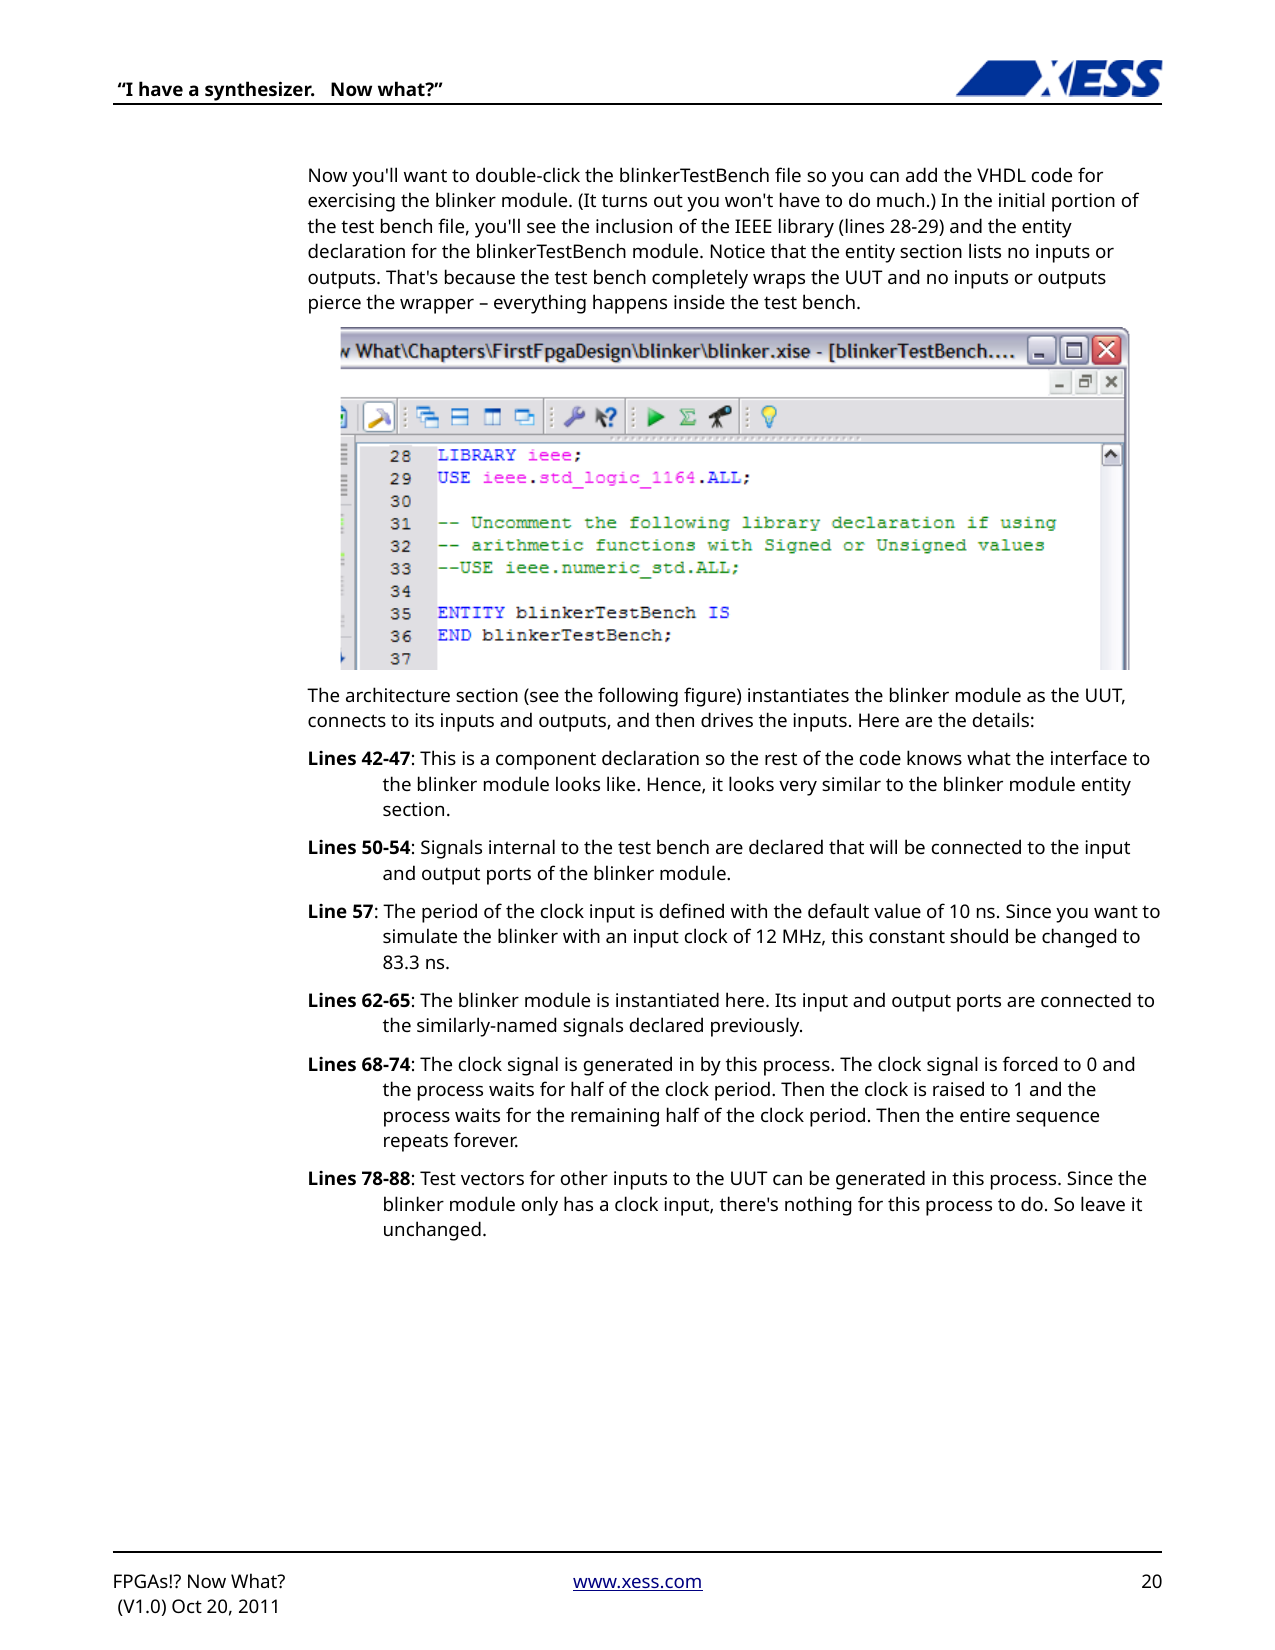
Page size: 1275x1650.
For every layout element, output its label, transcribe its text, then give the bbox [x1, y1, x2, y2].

text Lines 62-65: The blinker module is instantiated here. Its input and output ports are connected to the similarly-named signals declared previously. [307, 987, 1162, 1038]
text Lines 42-47: This is a component declaration so the rest of the code knows what the interface to the blinker module looks like. Hence, it looks very similar to the blinker module entity section. [307, 746, 1162, 822]
text Line 57: The period of the clock input is defined with the default value of 10 ns. Since you want to simulate the blinker with an input clock of 12 MHz, this constant should be changed to 83.3 ns. [307, 898, 1162, 975]
text Lines 50-54: Signals internal to the test bench are declared that will be connected to the input and output ports of the blinker module. [307, 835, 1162, 886]
text Lines 78-88: Test vectors for other inputs to the UUT can be generated in this process. Since the blinker module only has a clock input, there's nothing for this process to do. So leave it unchanged. [307, 1165, 1162, 1242]
text Lines 68-74: The clock signal is generated in by this process. The clock signal is forced to 0 and the process waits for half of the clock period. Then the clock is raised to 1 and the process waits for the remaining half of the clock period. Then the entire sequence repeats forever. [307, 1051, 1162, 1153]
text The architecture section (see the following figure) instantiates the blinker module as the UUT, connects to its inputs and outputs, and then drives the inputs. Here are the details: [307, 682, 1162, 733]
picture [955, 60, 1163, 97]
text Now you'll want to double-click the blinkerTestBench file so you can add the VHDL code for exercising the blinker module. (It turns out you won't have to do much.) In the initial portion of the test bench file, you'll see the inclusion of the IEEE library (lines 28-29) and the entity declaration for the blinkerTestBench module. Notice that the entity section lists no inputs or outputs. That's because the test bench completely wraps the UUT and no inputs or outputs pierce the wrapper – everything happens inside the test bench. [307, 162, 1162, 315]
